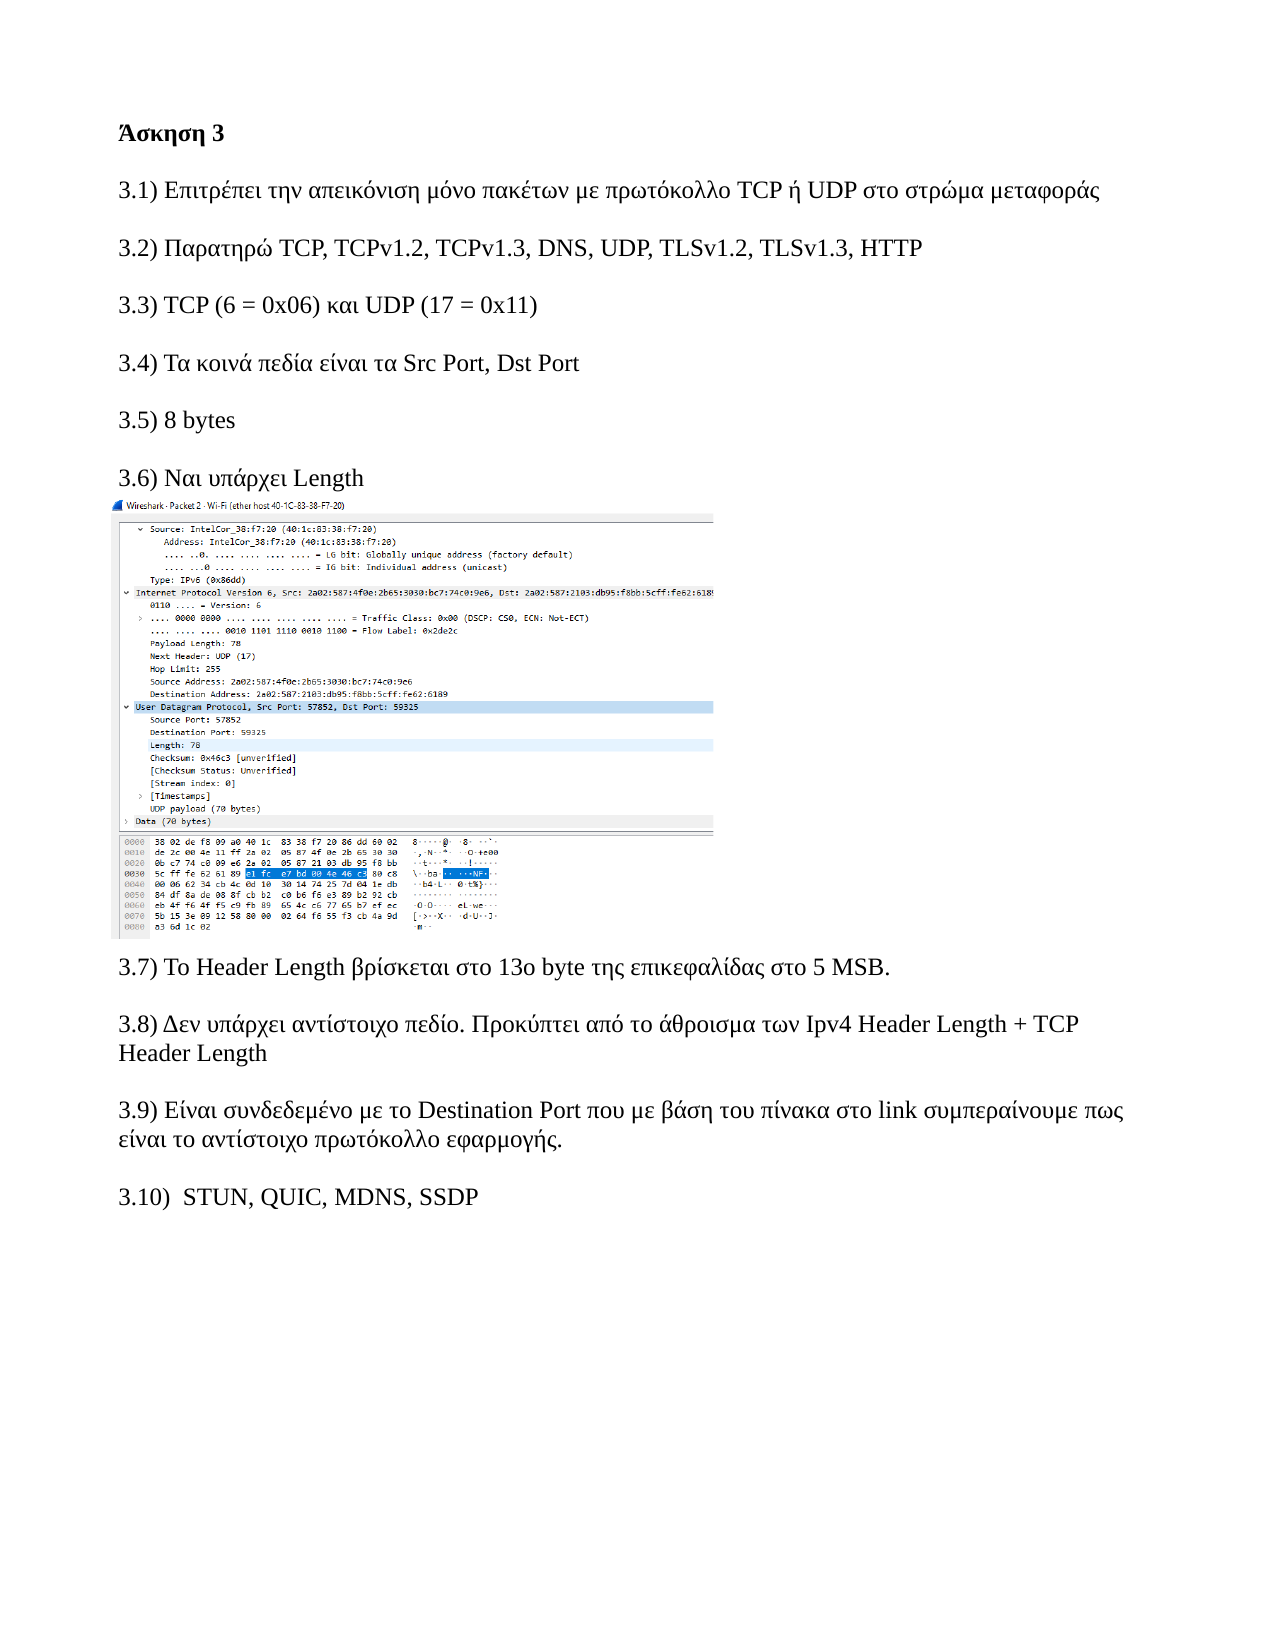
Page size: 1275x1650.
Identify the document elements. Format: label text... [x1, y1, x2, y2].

text 3.5) 8 bytes [118, 406, 1157, 434]
text 3.6) Ναι υπάρχει Length [118, 463, 1157, 492]
text 3.9) Είναι συνδεδεμένο με το Destination Port που με βάση του πίνακα στο link συμπεραίνουμε πως είναι το αντίστοιχο πρωτόκολλο εφαρμογής. [118, 1096, 1157, 1153]
text 3.7) Το Header Length βρίσκεται στο 13ο byte της επικεφαλίδας στο 5 MSB. [118, 952, 1157, 981]
text 3.8) Δεν υπάρχει αντίστοιχο πεδίο. Προκύπτει από το άθροισμα των Ipv4 Header Length + TCP Header Length [118, 1009, 1157, 1067]
text 3.2) Παρατηρώ TCP, TCPv1.2, TCPv1.3, DNS, UDP, TLSv1.2, TLSv1.3, HTTP [118, 233, 1157, 262]
text 3.10) STUN, QUIC, MDNS, SSDP [118, 1182, 1157, 1211]
picture [111, 497, 714, 939]
text 3.1) Επιτρέπει την απεικόνιση μόνο πακέτων με πρωτόκολλο TCP ή UDP στο στρώμα μεταφοράς [118, 176, 1157, 204]
text Άσκηση 3 [118, 118, 1157, 147]
text 3.3) TCP (6 = 0x06) και UDP (17 = 0x11) [118, 291, 1157, 319]
text 3.4) Τα κοινά πεδία είναι τα Src Port, Dst Port [118, 348, 1157, 377]
